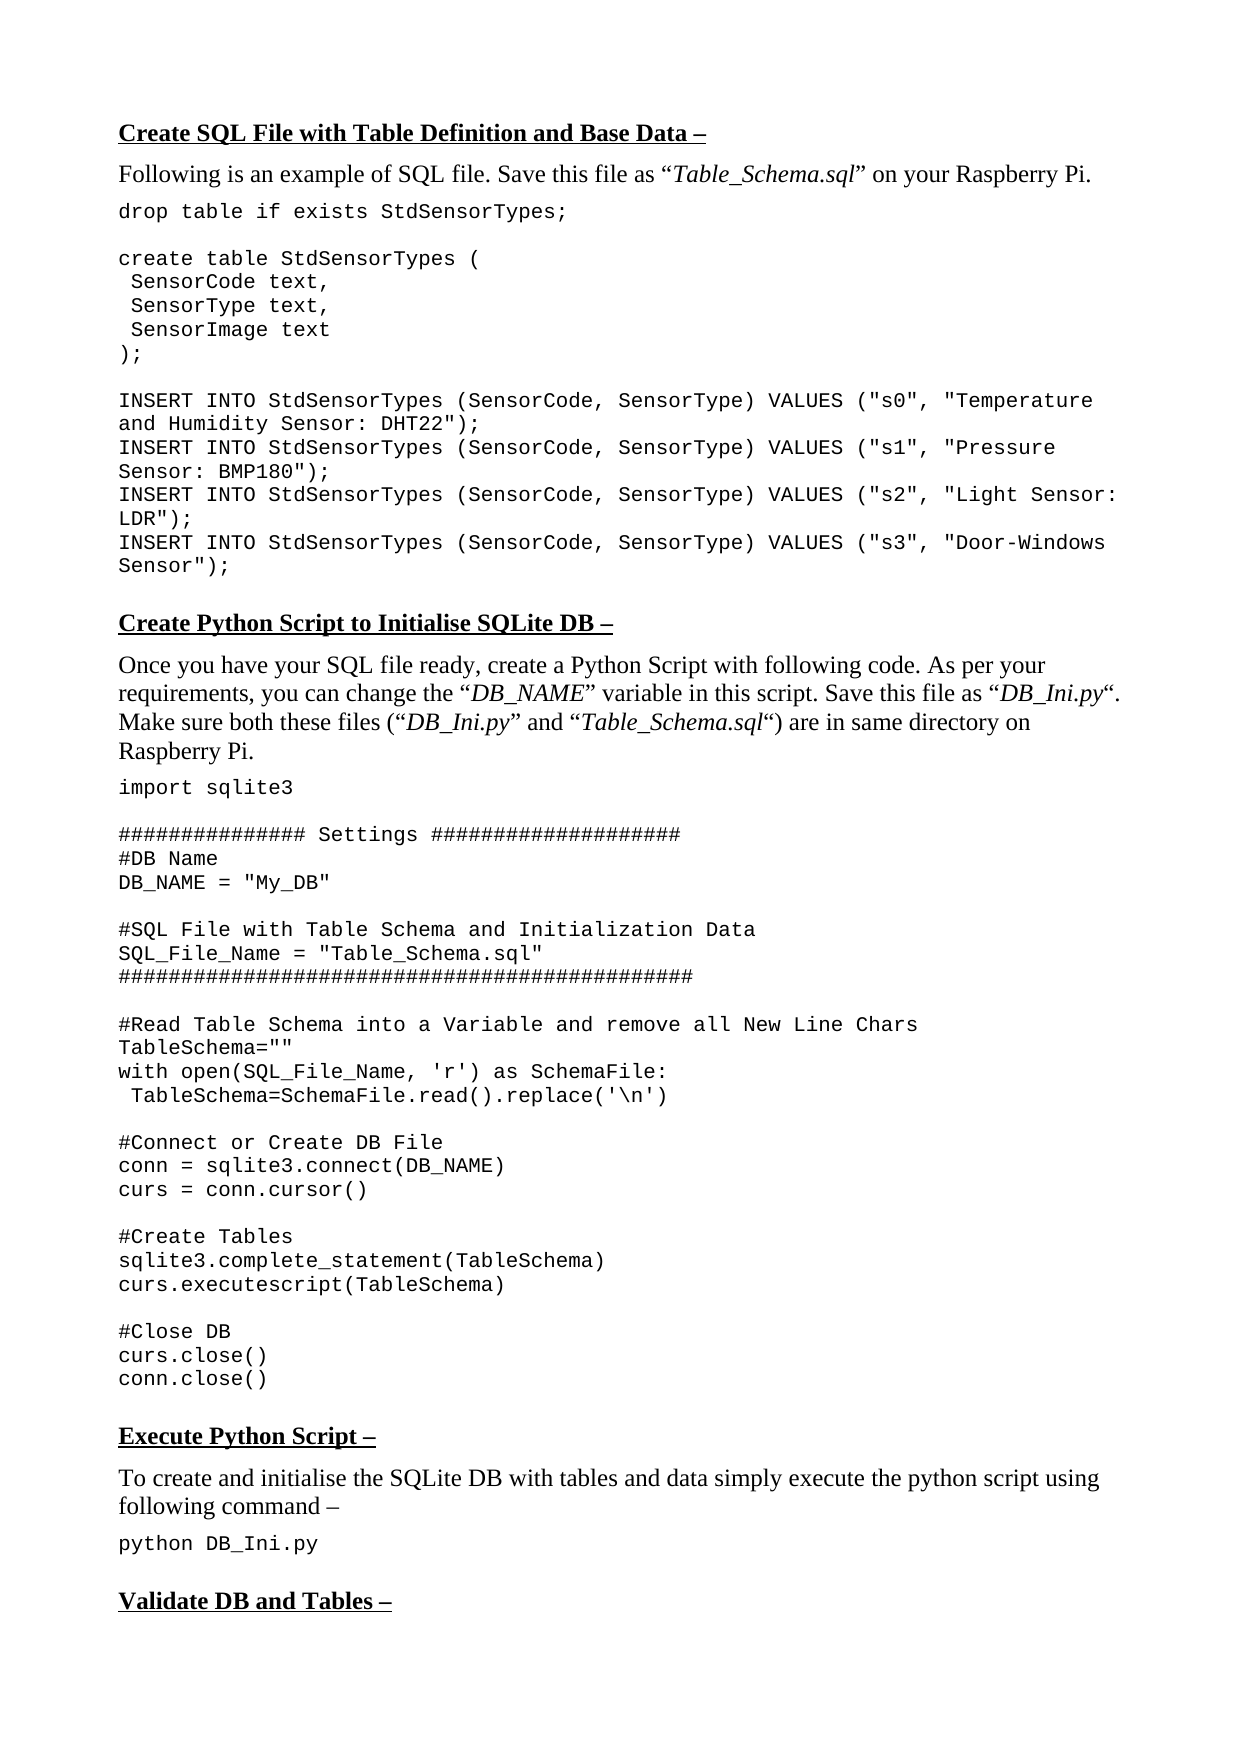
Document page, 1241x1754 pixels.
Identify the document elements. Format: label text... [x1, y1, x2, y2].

text #Connect or Create DB File [118, 1132, 1122, 1156]
text INSERT INTO StdSensorTypes (SensorCode, SensorType) VALUES ("s1", "Pressure Sensor: BMP180"); [118, 437, 1122, 484]
text #DB Name [118, 848, 1122, 872]
text SensorType text, [118, 295, 1122, 319]
text SensorCode text, [118, 272, 1122, 295]
text sqlite3.complete_statement(TableSchema) [118, 1250, 1122, 1274]
text Following is an example of SQL file. Save this file as “Table_Schema.sql” on your Raspberry Pi. [118, 159, 1122, 188]
text SensorImage text [118, 319, 1122, 342]
text #Close DB [118, 1321, 1122, 1345]
text import sqlite3 [118, 777, 1122, 801]
text Execute Python Script – [118, 1421, 1122, 1450]
text curs = conn.cursor() [118, 1179, 1122, 1203]
text Create Python Script to Initialise SQLite DB – [118, 608, 1122, 637]
text ############################################## [118, 966, 1122, 990]
text INSERT INTO StdSensorTypes (SensorCode, SensorType) VALUES ("s3", "Door-Windows Sensor"); [118, 532, 1122, 579]
text create table StdSensorTypes ( [118, 248, 1122, 272]
text conn = sqlite3.connect(DB_NAME) [118, 1156, 1122, 1179]
text drop table if exists StdSensorTypes; [118, 201, 1122, 224]
text ############### Settings #################### [118, 824, 1122, 848]
text #Read Table Schema into a Variable and remove all New Line Chars [118, 1014, 1122, 1037]
text python DB_Ini.py [118, 1533, 1122, 1556]
text To create and initialise the SQLite DB with tables and data simply execute the python script using following command – [118, 1463, 1122, 1520]
text with open(SQL_File_Name, 'r') as SchemaFile: [118, 1061, 1122, 1084]
text TableSchema=SchemaFile.read().replace('\n') [118, 1084, 1122, 1108]
text #Create Tables [118, 1226, 1122, 1250]
text Create SQL File with Table Definition and Base Data – [118, 118, 1122, 147]
text #SQL File with Table Schema and Initialization Data [118, 919, 1122, 943]
text Validate DB and Tables – [118, 1586, 1122, 1614]
text INSERT INTO StdSensorTypes (SensorCode, SensorType) VALUES ("s0", "Temperature and Humidity Sensor: DHT22"); [118, 390, 1122, 437]
text curs.executescript(TableSchema) [118, 1274, 1122, 1297]
text INSERT INTO StdSensorTypes (SensorCode, SensorType) VALUES ("s2", "Light Sensor: LDR"); [118, 484, 1122, 532]
text conn.close() [118, 1368, 1122, 1392]
text DB_NAME = "My_DB" [118, 872, 1122, 895]
text ); [118, 342, 1122, 366]
text Once you have your SQL file ready, create a Python Script with following code. As per your requirements, you can change the “DB_NAME” variable in this script. Save this file as “DB_Ini.py“. Make sure both these files (“DB_Ini.py” and “Table_Schema.sql“) are in same directory on Raspberry Pi. [118, 650, 1122, 765]
text SQL_File_Name = "Table_Schema.sql" [118, 943, 1122, 966]
text TableSchema="" [118, 1037, 1122, 1061]
text curs.close() [118, 1345, 1122, 1368]
